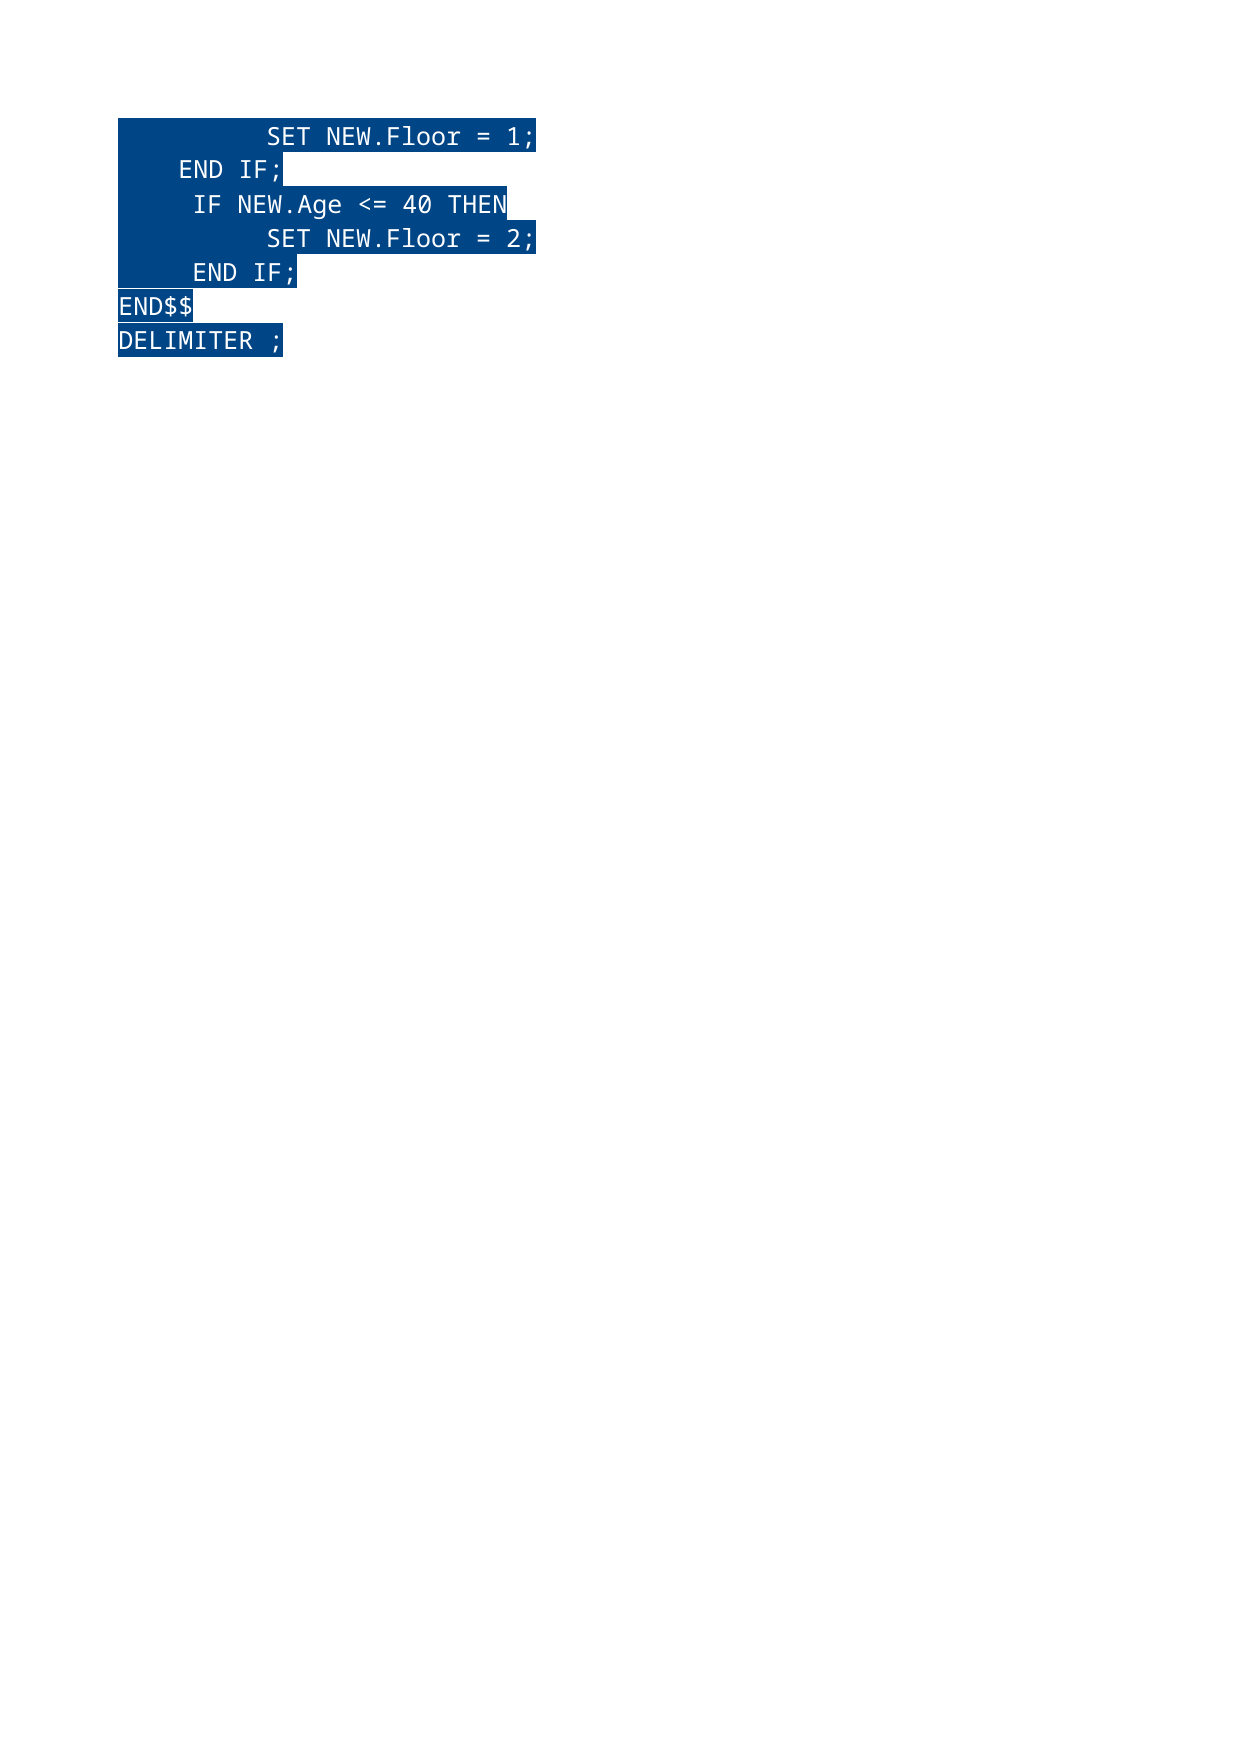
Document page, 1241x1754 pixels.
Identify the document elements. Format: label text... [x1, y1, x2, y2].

text SET NEW.Floor = 1; END IF; IF NEW.Age <= 40 THEN SET NEW.Floor = 2; END IF; END$$ DELIMITER ; [118, 118, 1122, 357]
